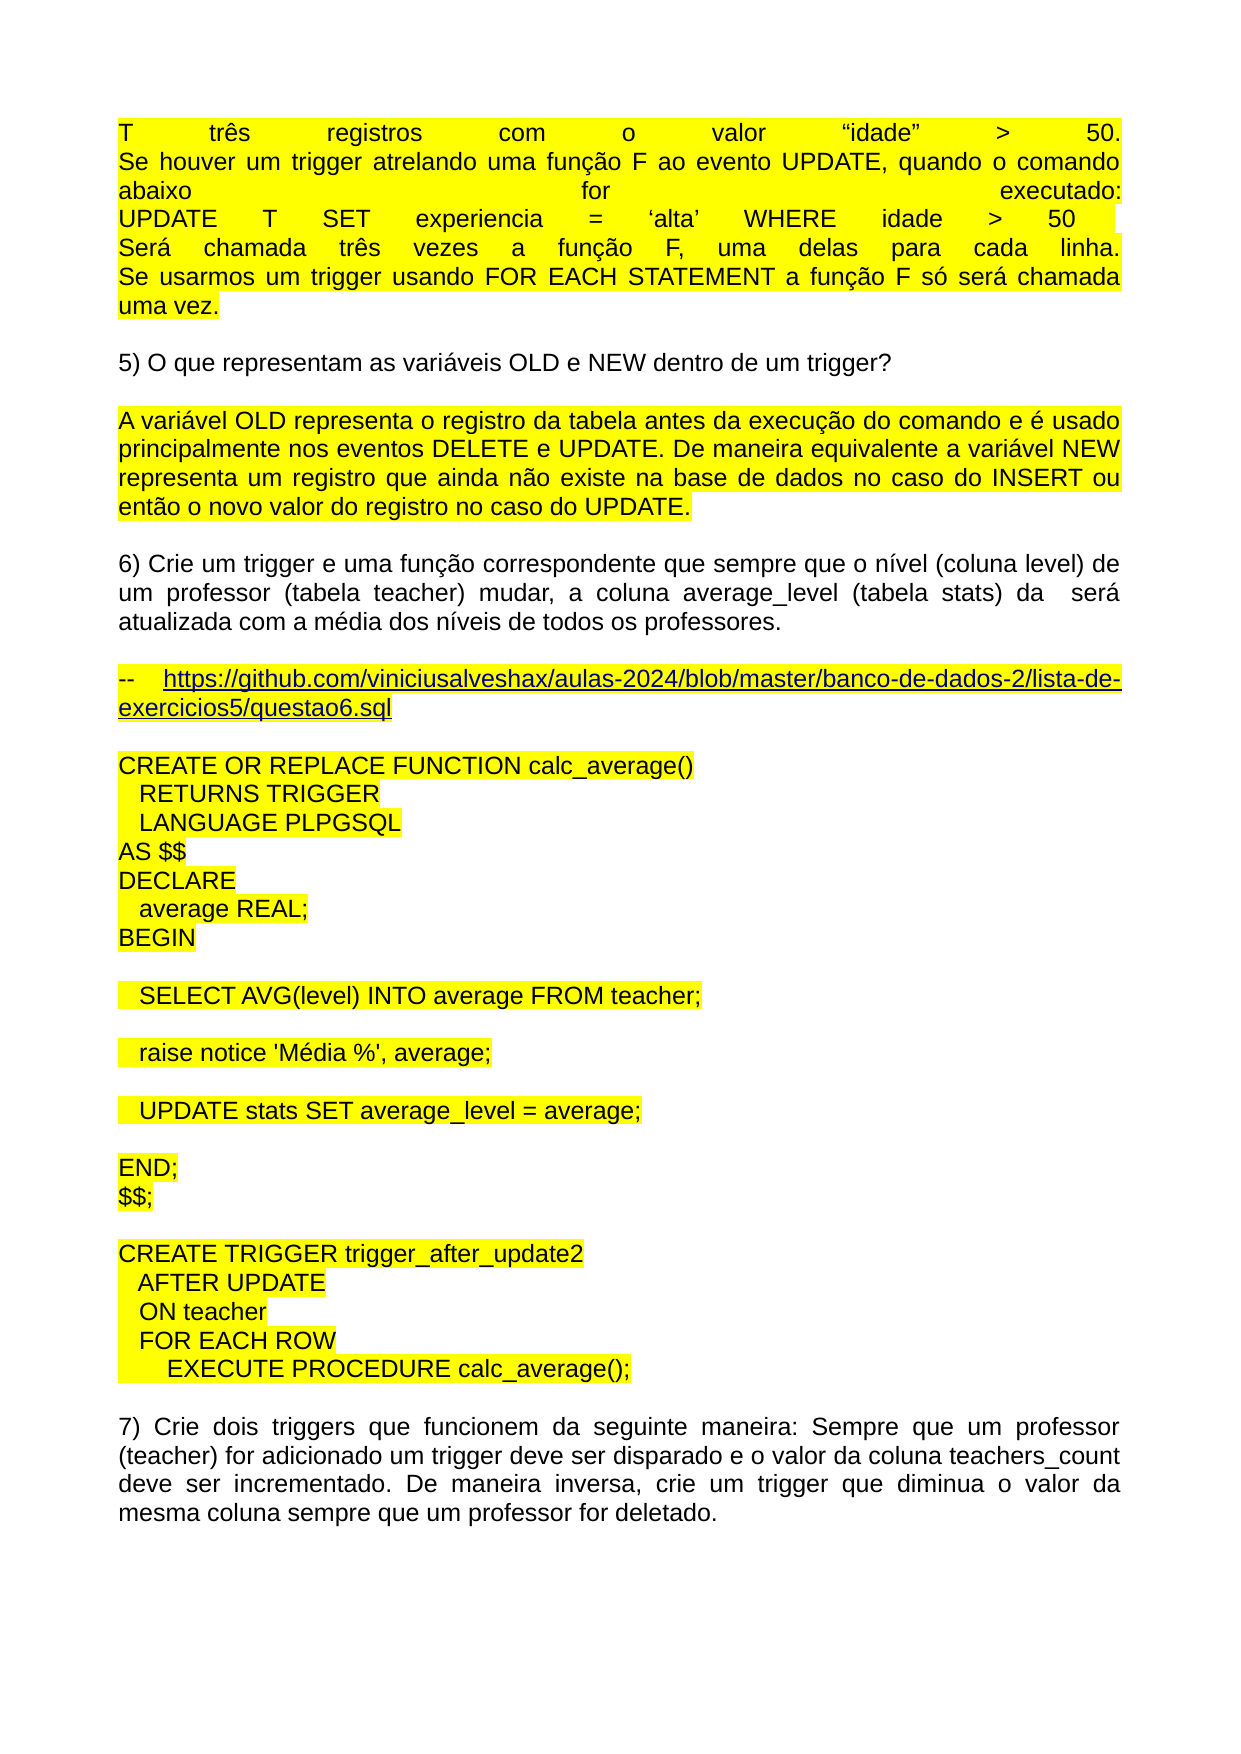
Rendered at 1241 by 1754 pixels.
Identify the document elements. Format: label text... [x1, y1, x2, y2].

text RETURNS TRIGGER [118, 779, 1122, 808]
text ON teacher [118, 1297, 1122, 1326]
text average REAL; [118, 894, 1122, 923]
text A variável OLD representa o registro da tabela antes da execução do comando e é usado principalmente nos eventos DELETE e UPDATE. De maneira equivalente a variável NEW representa um registro que ainda não existe na base de dados no caso do INSERT ou então o novo valor do registro no caso do UPDATE. [118, 406, 1122, 521]
text BEGIN [118, 923, 1122, 952]
text $$; [118, 1182, 1122, 1211]
text T três registros com o valor “idade” > 50. Se houver um trigger atrelando uma função F ao evento UPDATE, quando o comando abaixo for executado: UPDATE T SET experiencia = ‘alta’ WHERE idade > 50 Será chamada três vezes a função F, uma delas para cada linha. Se usarmos um trigger usando FOR EACH STATEMENT a função F só será chamada uma vez. [118, 118, 1122, 319]
text raise notice 'Média %', average; [118, 1038, 1122, 1067]
text 5) O que representam as variáveis OLD e NEW dentro de um trigger? [118, 348, 1122, 377]
text DECLARE [118, 866, 1122, 894]
text CREATE OR REPLACE FUNCTION calc_average() [118, 751, 1122, 779]
text 7) Crie dois triggers que funcionem da seguinte maneira: Sempre que um professor (teacher) for adicionado um trigger deve ser disparado e o valor da coluna teachers_count deve ser incrementado. De maneira inversa, crie um trigger que diminua o valor da mesma coluna sempre que um professor for deletado. [118, 1412, 1122, 1527]
text SELECT AVG(level) INTO average FROM teacher; [118, 981, 1122, 1009]
text 6) Crie um trigger e uma função correspondente que sempre que o nível (coluna level) de um professor (tabela teacher) mudar, a coluna average_level (tabela stats) da será atualizada com a média dos níveis de todos os professores. [118, 549, 1122, 636]
text LANGUAGE PLPGSQL [118, 808, 1122, 837]
text -- https://github.com/viniciusalveshax/aulas-2024/blob/master/banco-de-dados-2/lista-de-exercicios5/questao6.sql [118, 664, 1122, 722]
text UPDATE stats SET average_level = average; [118, 1096, 1122, 1124]
text FOR EACH ROW [118, 1326, 1122, 1354]
text END; [118, 1153, 1122, 1182]
text AS $$ [118, 837, 1122, 866]
text AFTER UPDATE [118, 1268, 1122, 1297]
text CREATE TRIGGER trigger_after_update2 [118, 1239, 1122, 1268]
text EXECUTE PROCEDURE calc_average(); [118, 1354, 1122, 1383]
